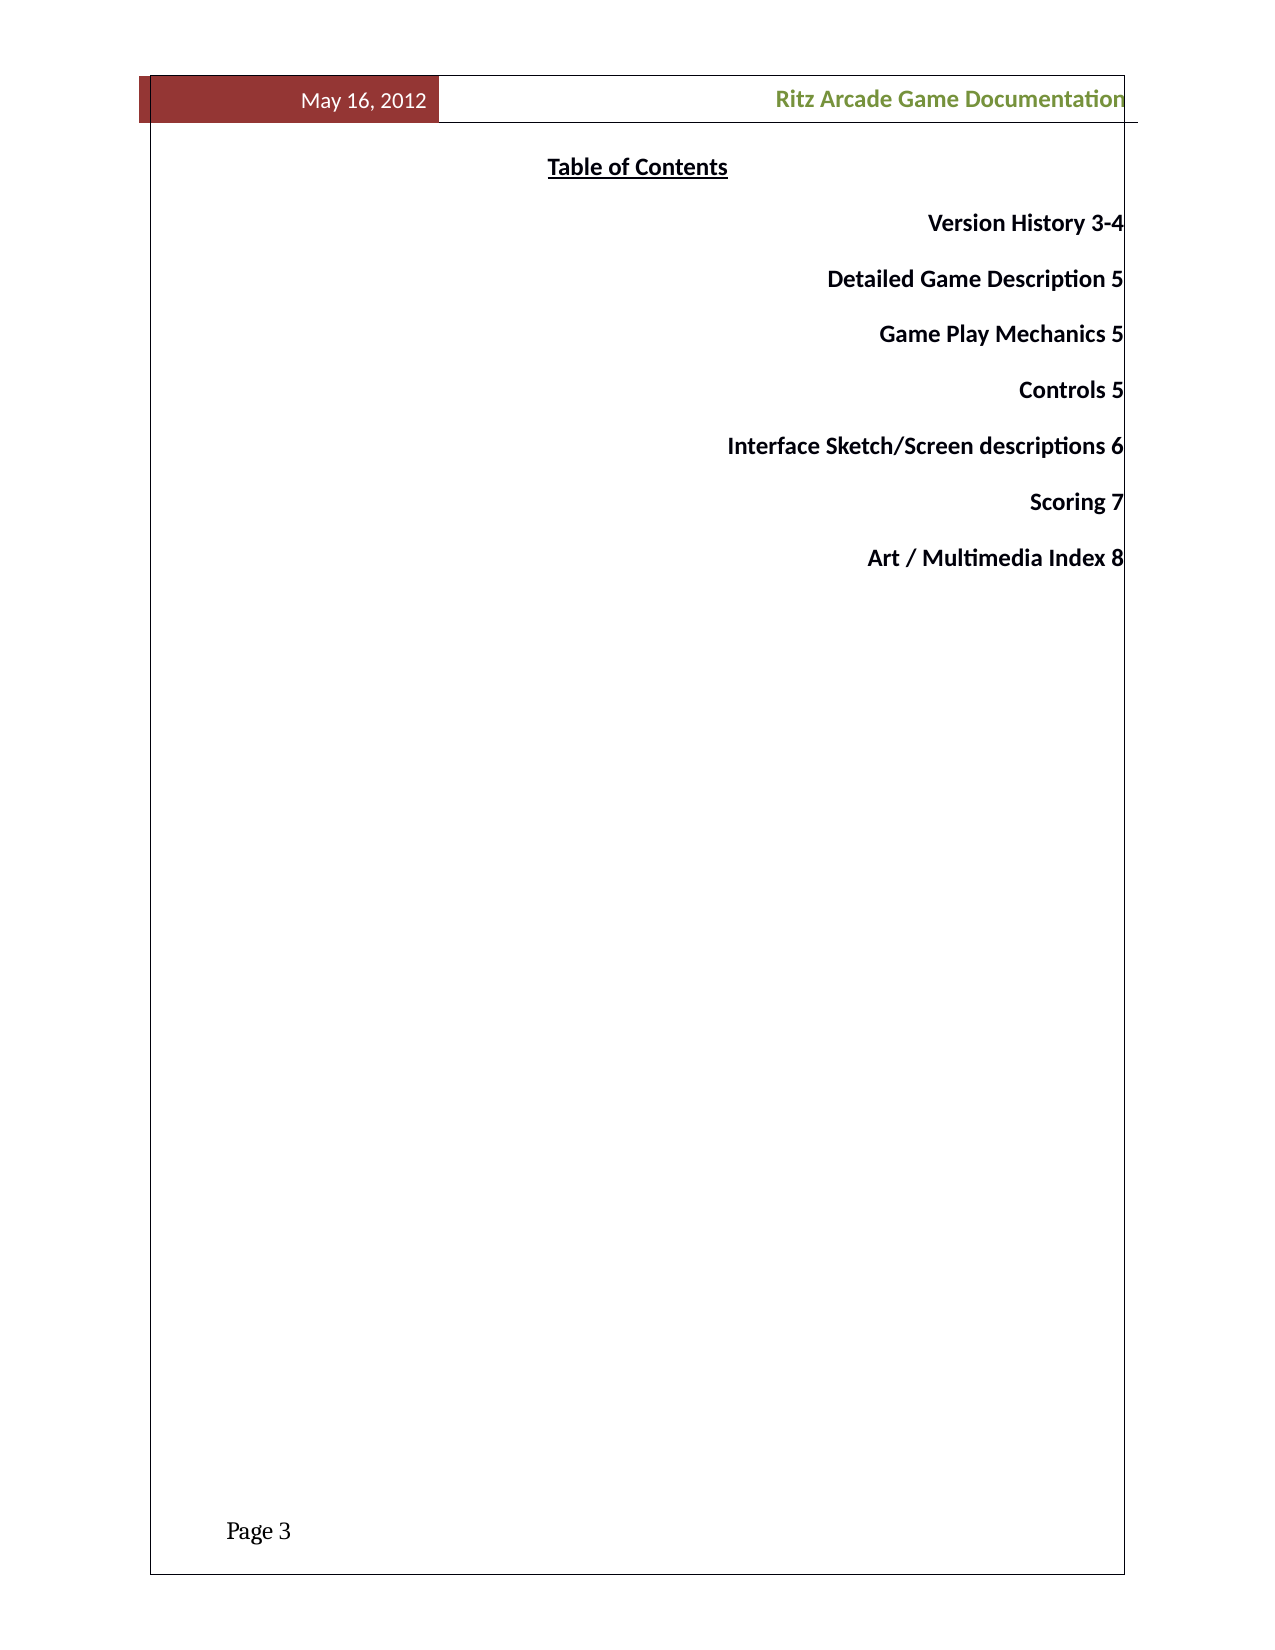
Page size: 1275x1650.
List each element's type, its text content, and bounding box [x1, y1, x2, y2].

text Game Play Mechanics 5 [151, 318, 1124, 349]
text Scoring 7 [151, 486, 1124, 517]
text Version History 3-4 [151, 207, 1124, 237]
text Art / Multimedia Index 8 [151, 542, 1124, 572]
text Interface Sketch/Screen descriptions 6 [151, 430, 1124, 461]
text Table of Contents [151, 151, 1124, 182]
text Controls 5 [151, 374, 1124, 405]
text Detailed Game Description 5 [151, 263, 1124, 293]
